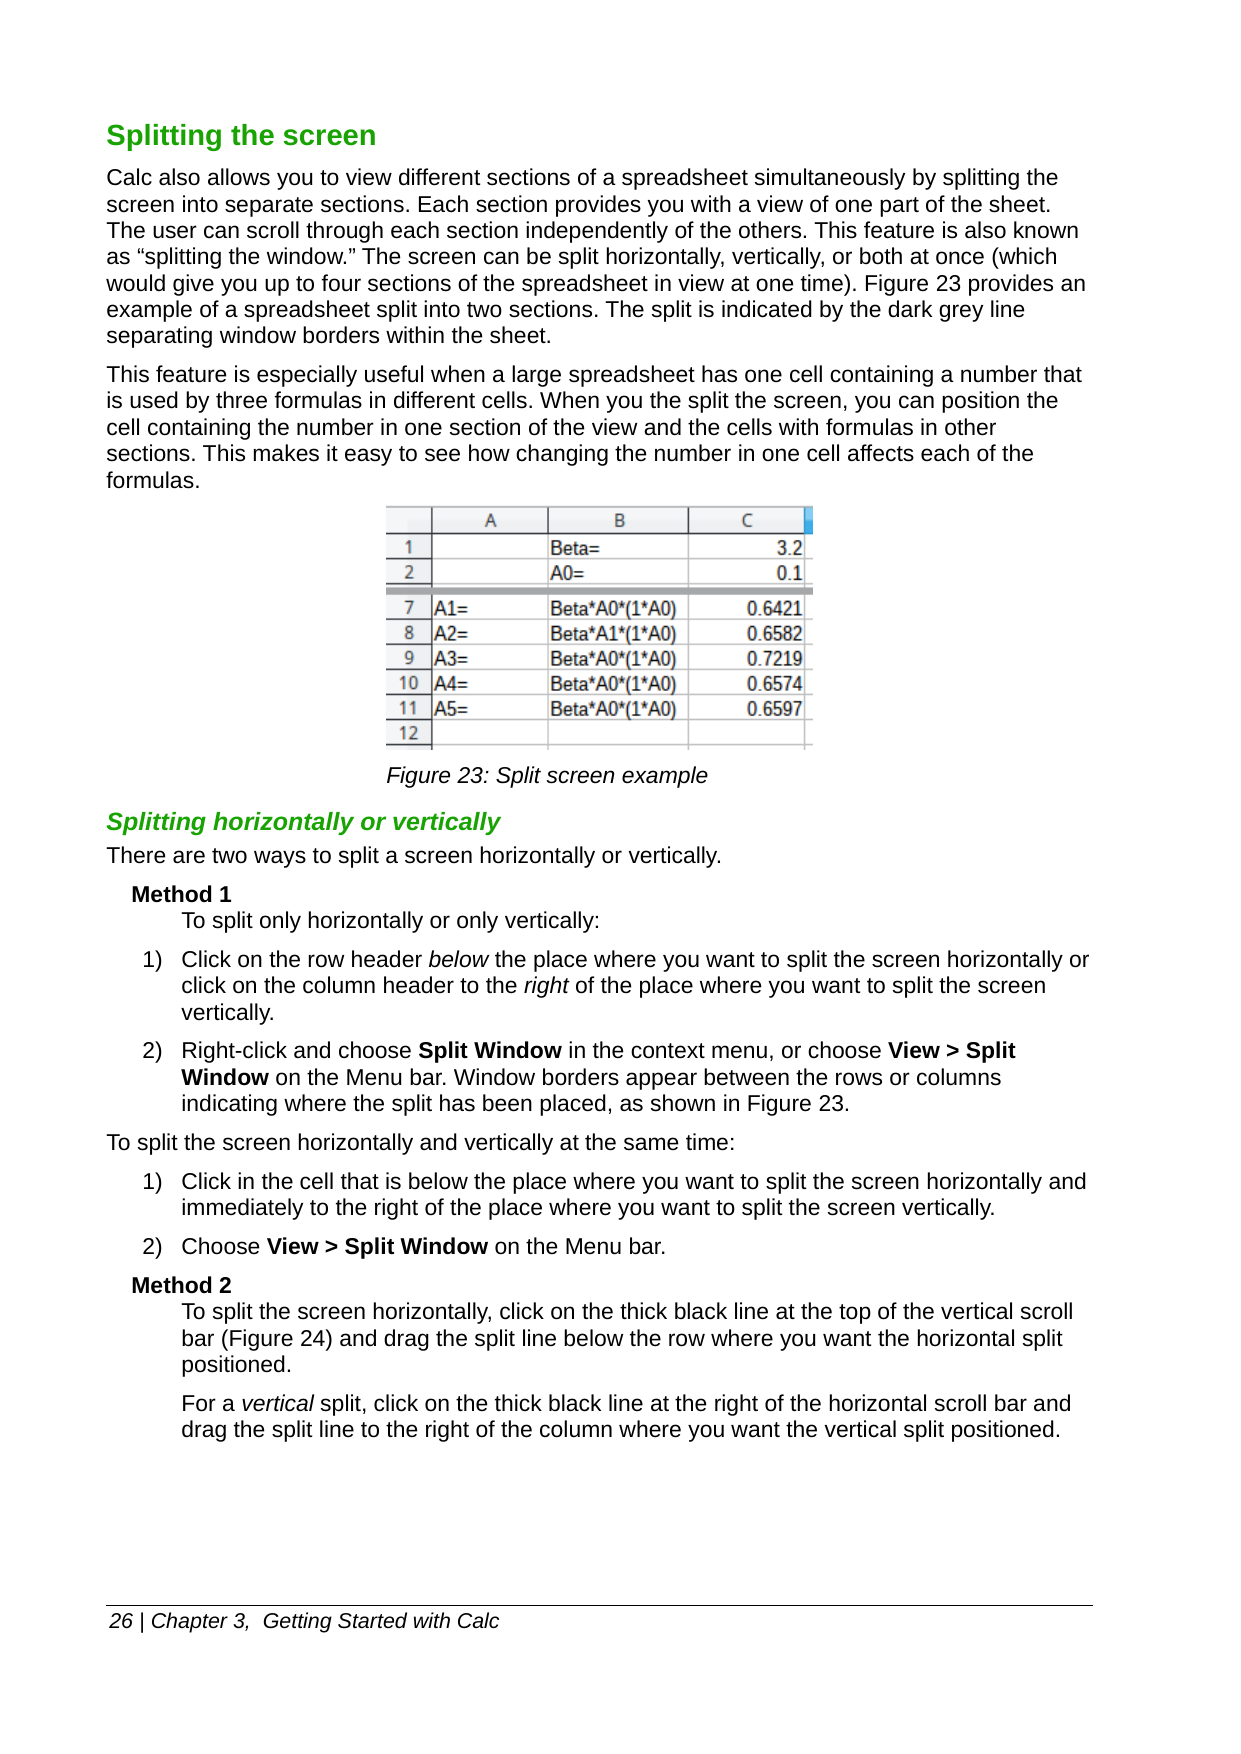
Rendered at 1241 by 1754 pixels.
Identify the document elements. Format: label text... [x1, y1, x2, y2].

text To split the screen horizontally, click on the thick black line at the top of the vertical scroll bar (Figure 24) and drag the split line below the row where you want the horizontal split positioned. [181, 1298, 1093, 1377]
list Right-click and choose Split Window in the context menu, or choose View > Split Window on the Menu bar. Window borders appear between the rows or columns indicating where the split has been placed, as shown in Figure 23. [162, 1037, 1093, 1117]
text Method 2 [131, 1272, 1093, 1298]
list Click on the row header below the place where you want to split the screen horizontally or click on the column header to the right of the place where you want to split the screen vertically. [162, 946, 1093, 1025]
text Method 1 [131, 881, 1093, 907]
text Calc also allows you to view different sections of a spreadsheet simultaneously by splitting the screen into separate sections. Each section provides you with a view of one part of the sheet. The user can scroll through each section independently of the others. This feature is also known as “splitting the window.” The screen can be split horizontally, vertically, or both at once (which would give you up to four sections of the spreadsheet in view at one time). Figure 23 provides an example of a spreadsheet split into two sections. The split is indicated by the dark grey line separating window borders within the sheet. [106, 164, 1093, 349]
picture [386, 505, 813, 750]
subtitle Splitting horizontally or vertically [106, 807, 1093, 836]
text Figure 23: Split screen example [386, 762, 813, 788]
subtitle Splitting the screen [106, 118, 1093, 152]
list Choose View > Split Window on the Menu bar. [162, 1233, 1093, 1259]
list Click in the cell that is below the place where you want to split the screen horizontally and immediately to the right of the place where you want to split the screen vertically. [162, 1168, 1093, 1221]
text For a vertical split, click on the thick black line at the right of the horizontal scroll bar and drag the split line to the right of the column where you want the vertical split positioned. [181, 1390, 1093, 1443]
text To split only horizontally or only vertically: [181, 907, 1093, 933]
text There are two ways to split a screen horizontally or vertically. [106, 842, 1093, 868]
list To split the screen horizontally and vertically at the same time: [106, 1129, 1093, 1155]
text This feature is especially useful when a large spreadsheet has one cell containing a number that is used by three formulas in different cells. When you the split the screen, you can position the cell containing the number in one section of the view and the cells with formulas in other sections. This makes it easy to see how changing the number in one cell affects each of the formulas. [106, 361, 1093, 493]
